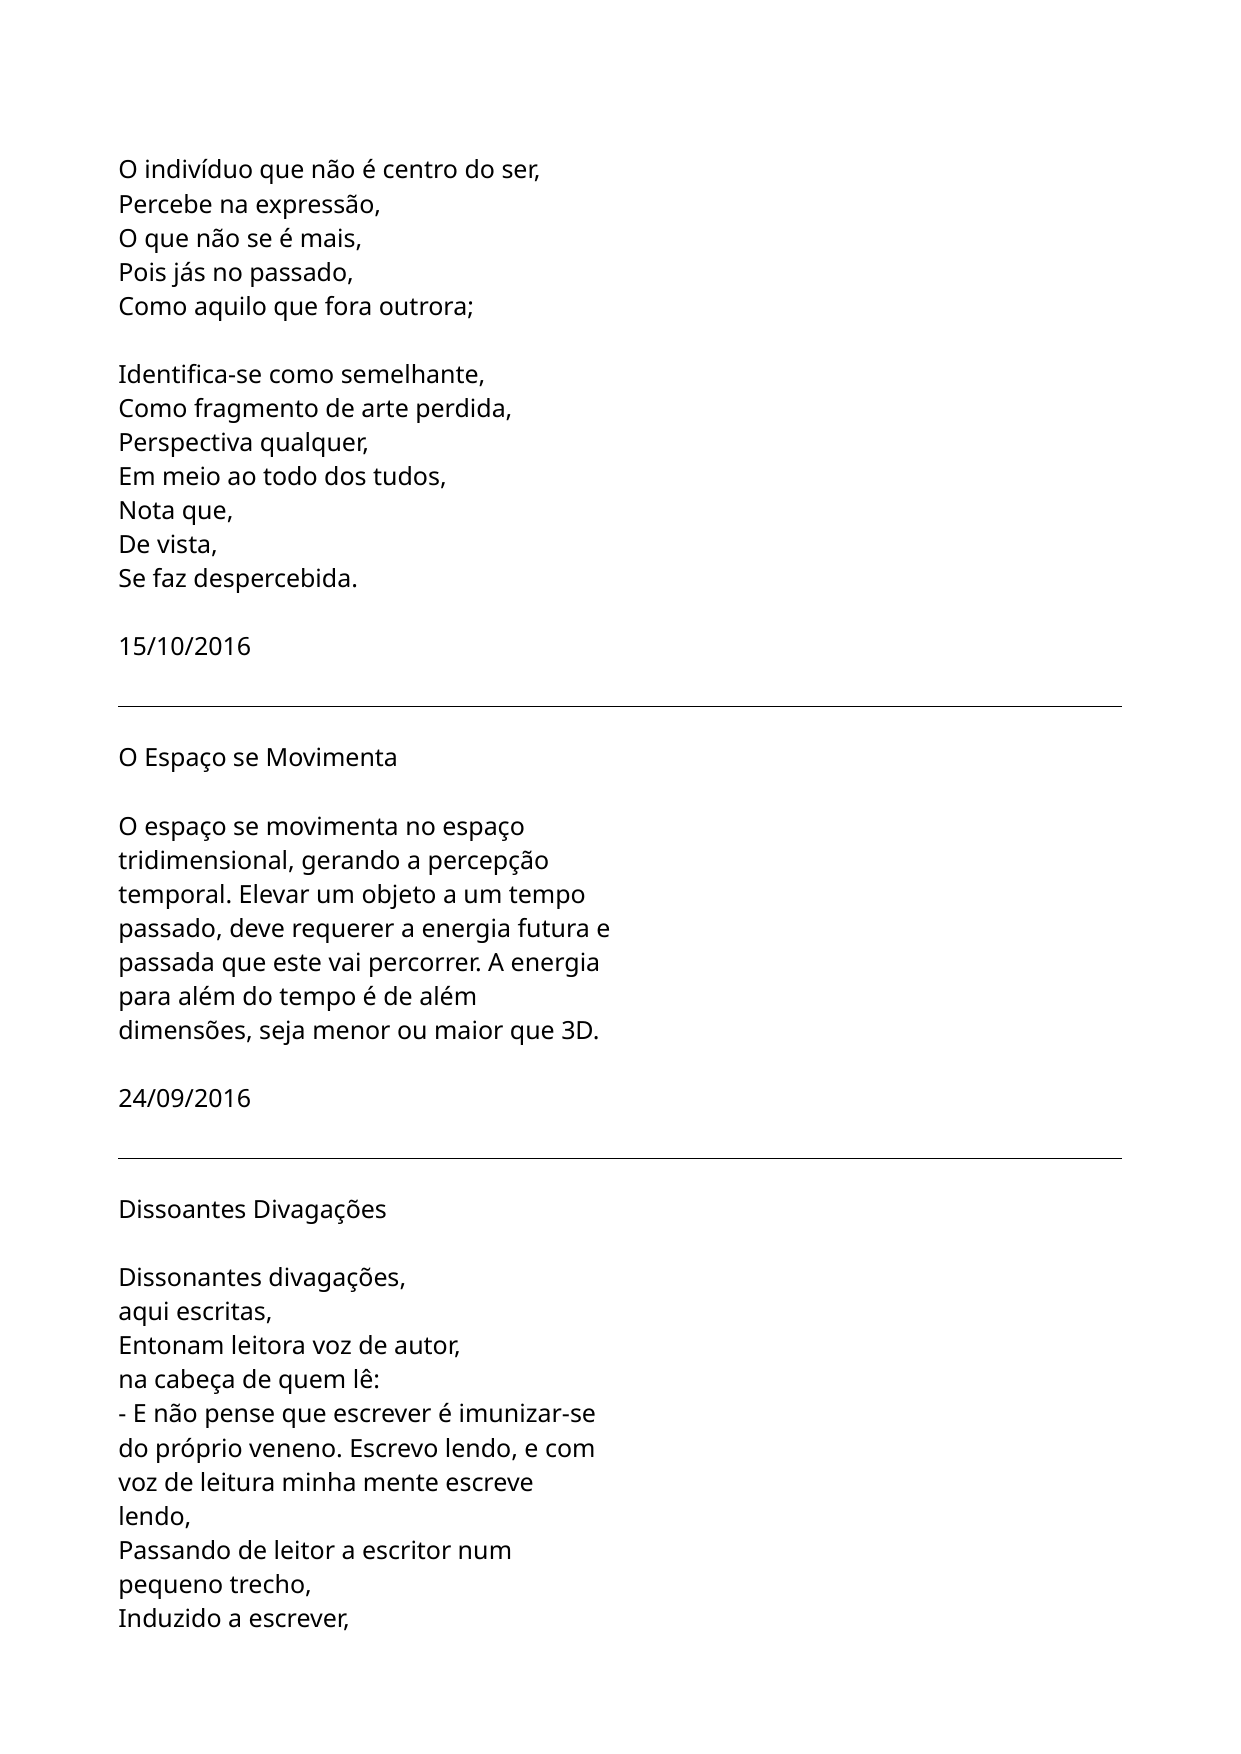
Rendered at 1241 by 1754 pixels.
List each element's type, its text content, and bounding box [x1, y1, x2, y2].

text Nota que, [118, 493, 1122, 527]
text O que não se é mais, [118, 220, 1122, 254]
text Se faz despercebida. [118, 561, 1122, 595]
text aqui escritas, [118, 1294, 1122, 1328]
text Dissoantes Divagações [118, 1192, 1122, 1226]
text na cabeça de quem lê: [118, 1362, 1122, 1396]
text Entonam leitora voz de autor, [118, 1328, 1122, 1362]
text voz de leitura minha mente escreve [118, 1464, 1122, 1498]
text O espaço se movimenta no espaço [118, 808, 1122, 842]
text para além do tempo é de além [118, 978, 1122, 1013]
text Pois jás no passado, [118, 254, 1122, 288]
text Identifica-se como semelhante, [118, 357, 1122, 391]
text temporal. Elevar um objeto a um tempo [118, 876, 1122, 910]
text Dissonantes divagações, [118, 1260, 1122, 1294]
text pequeno trecho, [118, 1566, 1122, 1601]
text - E não pense que escrever é imunizar-se [118, 1396, 1122, 1430]
text Percebe na expressão, [118, 186, 1122, 220]
text dimensões, seja menor ou maior que 3D. [118, 1013, 1122, 1047]
text Como fragmento de arte perdida, [118, 391, 1122, 425]
text passada que este vai percorrer. A energia [118, 944, 1122, 978]
text Em meio ao todo dos tudos, [118, 459, 1122, 493]
text Passando de leitor a escritor num [118, 1532, 1122, 1566]
text lendo, [118, 1498, 1122, 1532]
text do próprio veneno. Escrevo lendo, e com [118, 1430, 1122, 1464]
text Induzido a escrever, [118, 1601, 1122, 1634]
text De vista, [118, 527, 1122, 561]
text passado, deve requerer a energia futura e [118, 910, 1122, 944]
text O Espaço se Movimenta [118, 740, 1122, 774]
text 24/09/2016 [118, 1081, 1122, 1115]
text Como aquilo que fora outrora; [118, 288, 1122, 322]
text 15/10/2016 [118, 629, 1122, 663]
text O indivíduo que não é centro do ser, [118, 152, 1122, 186]
text tridimensional, gerando a percepção [118, 842, 1122, 876]
text Perspectiva qualquer, [118, 425, 1122, 459]
